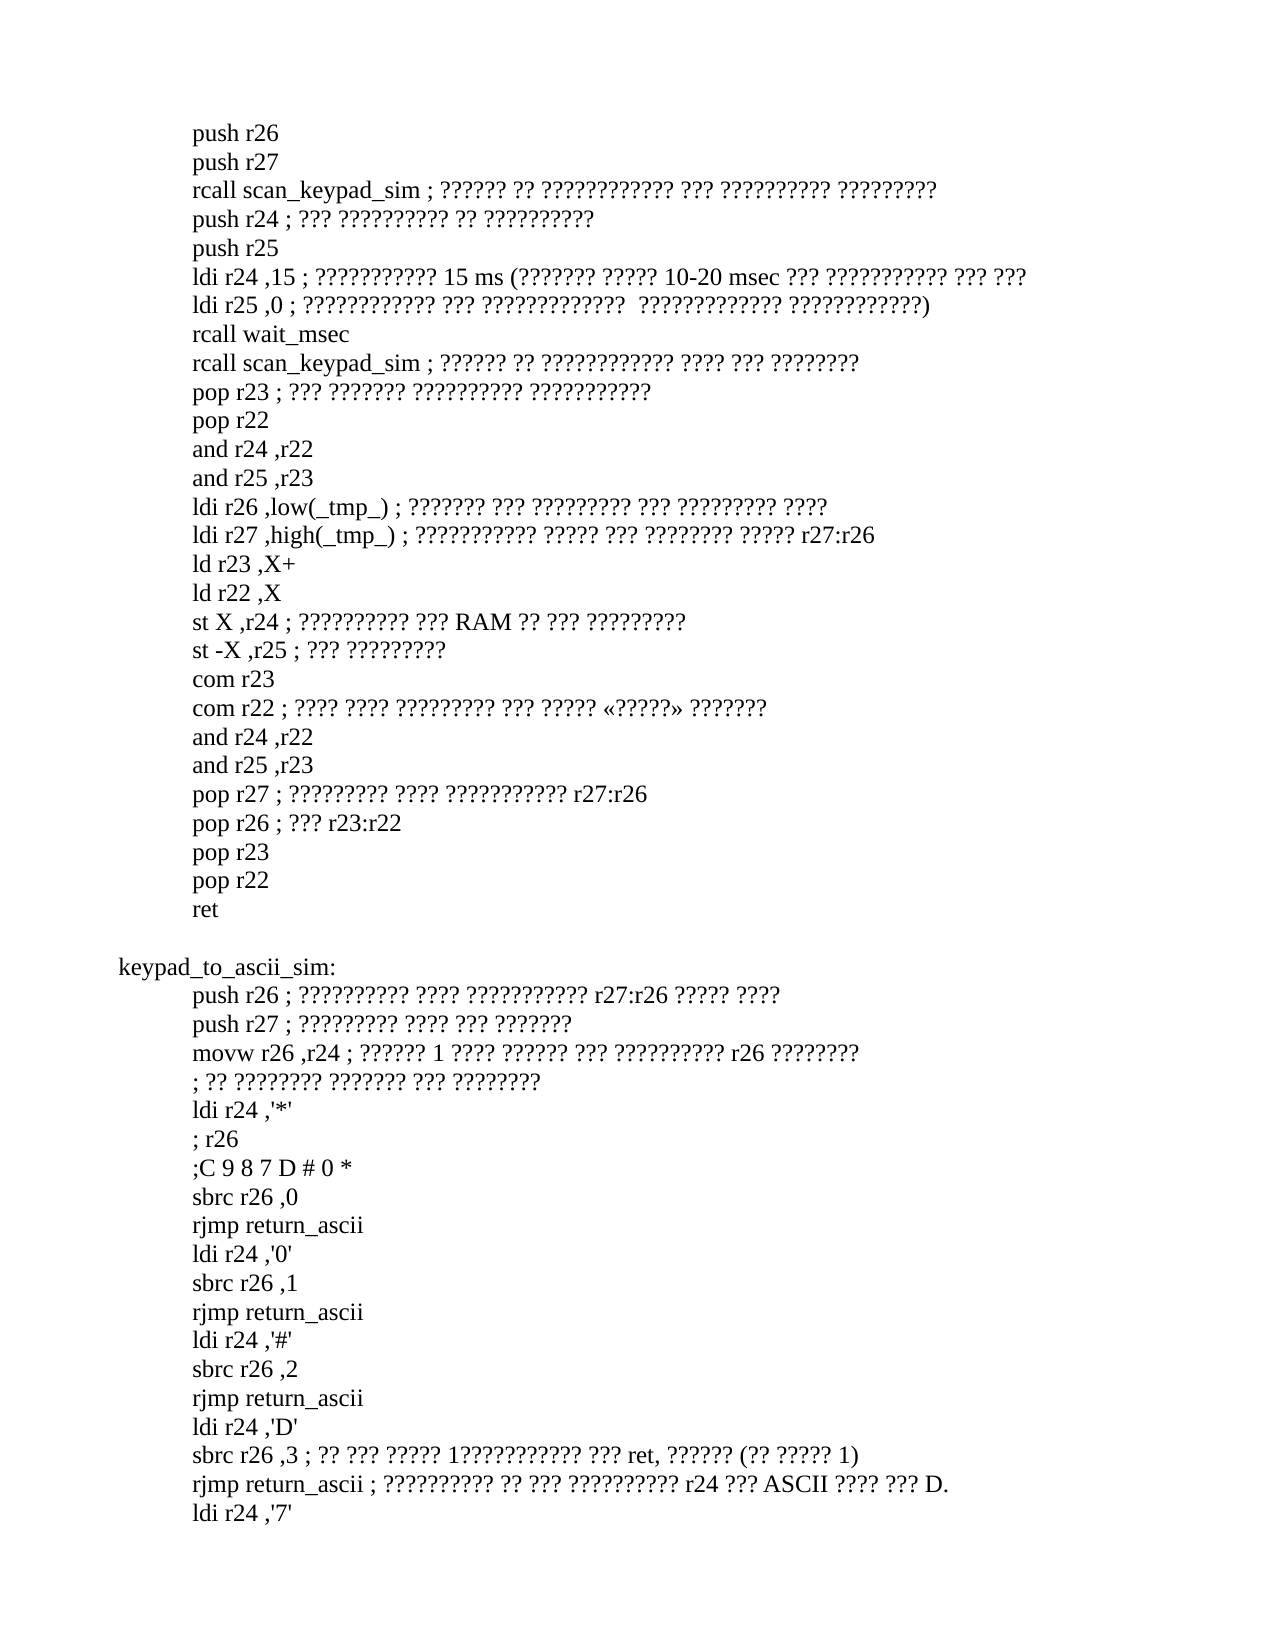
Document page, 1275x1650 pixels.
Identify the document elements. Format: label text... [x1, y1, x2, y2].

text ldi r24 ,'#' [118, 1326, 1157, 1354]
text ldi r24 ,15 ; ??????????? 15 ms (??????? ????? 10-20 msec ??? ??????????? ??? ??? [118, 262, 1157, 291]
text ldi r24 ,'0' [118, 1239, 1157, 1268]
text ; ?? ???????? ??????? ??? ???????? [118, 1067, 1157, 1096]
text ret [118, 894, 1157, 923]
text rcall wait_msec [118, 319, 1157, 348]
text ldi r24 ,'*' [118, 1096, 1157, 1124]
text and r25 ,r23 [118, 751, 1157, 779]
text st -X ,r25 ; ??? ????????? [118, 636, 1157, 664]
text sbrc r26 ,3 ; ?? ??? ????? 1??????????? ??? ret, ?????? (?? ????? 1) [118, 1441, 1157, 1469]
text rjmp return_ascii [118, 1211, 1157, 1239]
text pop r23 [118, 837, 1157, 866]
text pop r22 [118, 406, 1157, 434]
text and r24 ,r22 [118, 722, 1157, 751]
text rcall scan_keypad_sim ; ?????? ?? ???????????? ???? ??? ???????? [118, 348, 1157, 377]
text push r26 [118, 118, 1157, 147]
text and r25 ,r23 [118, 463, 1157, 492]
text ld r23 ,X+ [118, 549, 1157, 578]
text ldi r24 ,'D' [118, 1412, 1157, 1441]
text and r24 ,r22 [118, 434, 1157, 463]
text rjmp return_ascii [118, 1383, 1157, 1412]
text push r25 [118, 233, 1157, 262]
text pop r23 ; ??? ??????? ?????????? ??????????? [118, 377, 1157, 406]
text ldi r24 ,'7' [118, 1498, 1157, 1527]
text keypad_to_ascii_sim: [118, 952, 1157, 981]
text push r27 ; ????????? ???? ??? ??????? [118, 1009, 1157, 1038]
text ;C 9 8 7 D # 0 * [118, 1153, 1157, 1182]
text st X ,r24 ; ?????????? ??? RAM ?? ??? ????????? [118, 607, 1157, 636]
text ldi r26 ,low(_tmp_) ; ??????? ??? ????????? ??? ????????? ???? [118, 492, 1157, 521]
text com r22 ; ???? ???? ????????? ??? ????? «?????» ??????? [118, 693, 1157, 722]
text ld r22 ,X [118, 578, 1157, 607]
text sbrc r26 ,2 [118, 1354, 1157, 1383]
text push r24 ; ??? ?????????? ?? ?????????? [118, 204, 1157, 233]
text pop r27 ; ????????? ???? ??????????? r27:r26 [118, 779, 1157, 808]
text sbrc r26 ,0 [118, 1182, 1157, 1211]
text sbrc r26 ,1 [118, 1268, 1157, 1297]
text push r26 ; ?????????? ???? ??????????? r27:r26 ????? ???? [118, 981, 1157, 1009]
text ldi r27 ,high(_tmp_) ; ??????????? ????? ??? ???????? ????? r27:r26 [118, 521, 1157, 549]
text rcall scan_keypad_sim ; ?????? ?? ???????????? ??? ?????????? ????????? [118, 176, 1157, 204]
text com r23 [118, 664, 1157, 693]
text rjmp return_ascii [118, 1297, 1157, 1326]
text movw r26 ,r24 ; ?????? 1 ???? ?????? ??? ?????????? r26 ???????? [118, 1038, 1157, 1067]
text ; r26 [118, 1124, 1157, 1153]
text pop r26 ; ??? r23:r22 [118, 808, 1157, 837]
text rjmp return_ascii ; ?????????? ?? ??? ?????????? r24 ??? ASCII ???? ??? D. [118, 1469, 1157, 1498]
text ldi r25 ,0 ; ???????????? ??? ?????????????  ????????????? ????????????) [118, 291, 1157, 319]
text pop r22 [118, 866, 1157, 894]
text push r27 [118, 147, 1157, 176]
